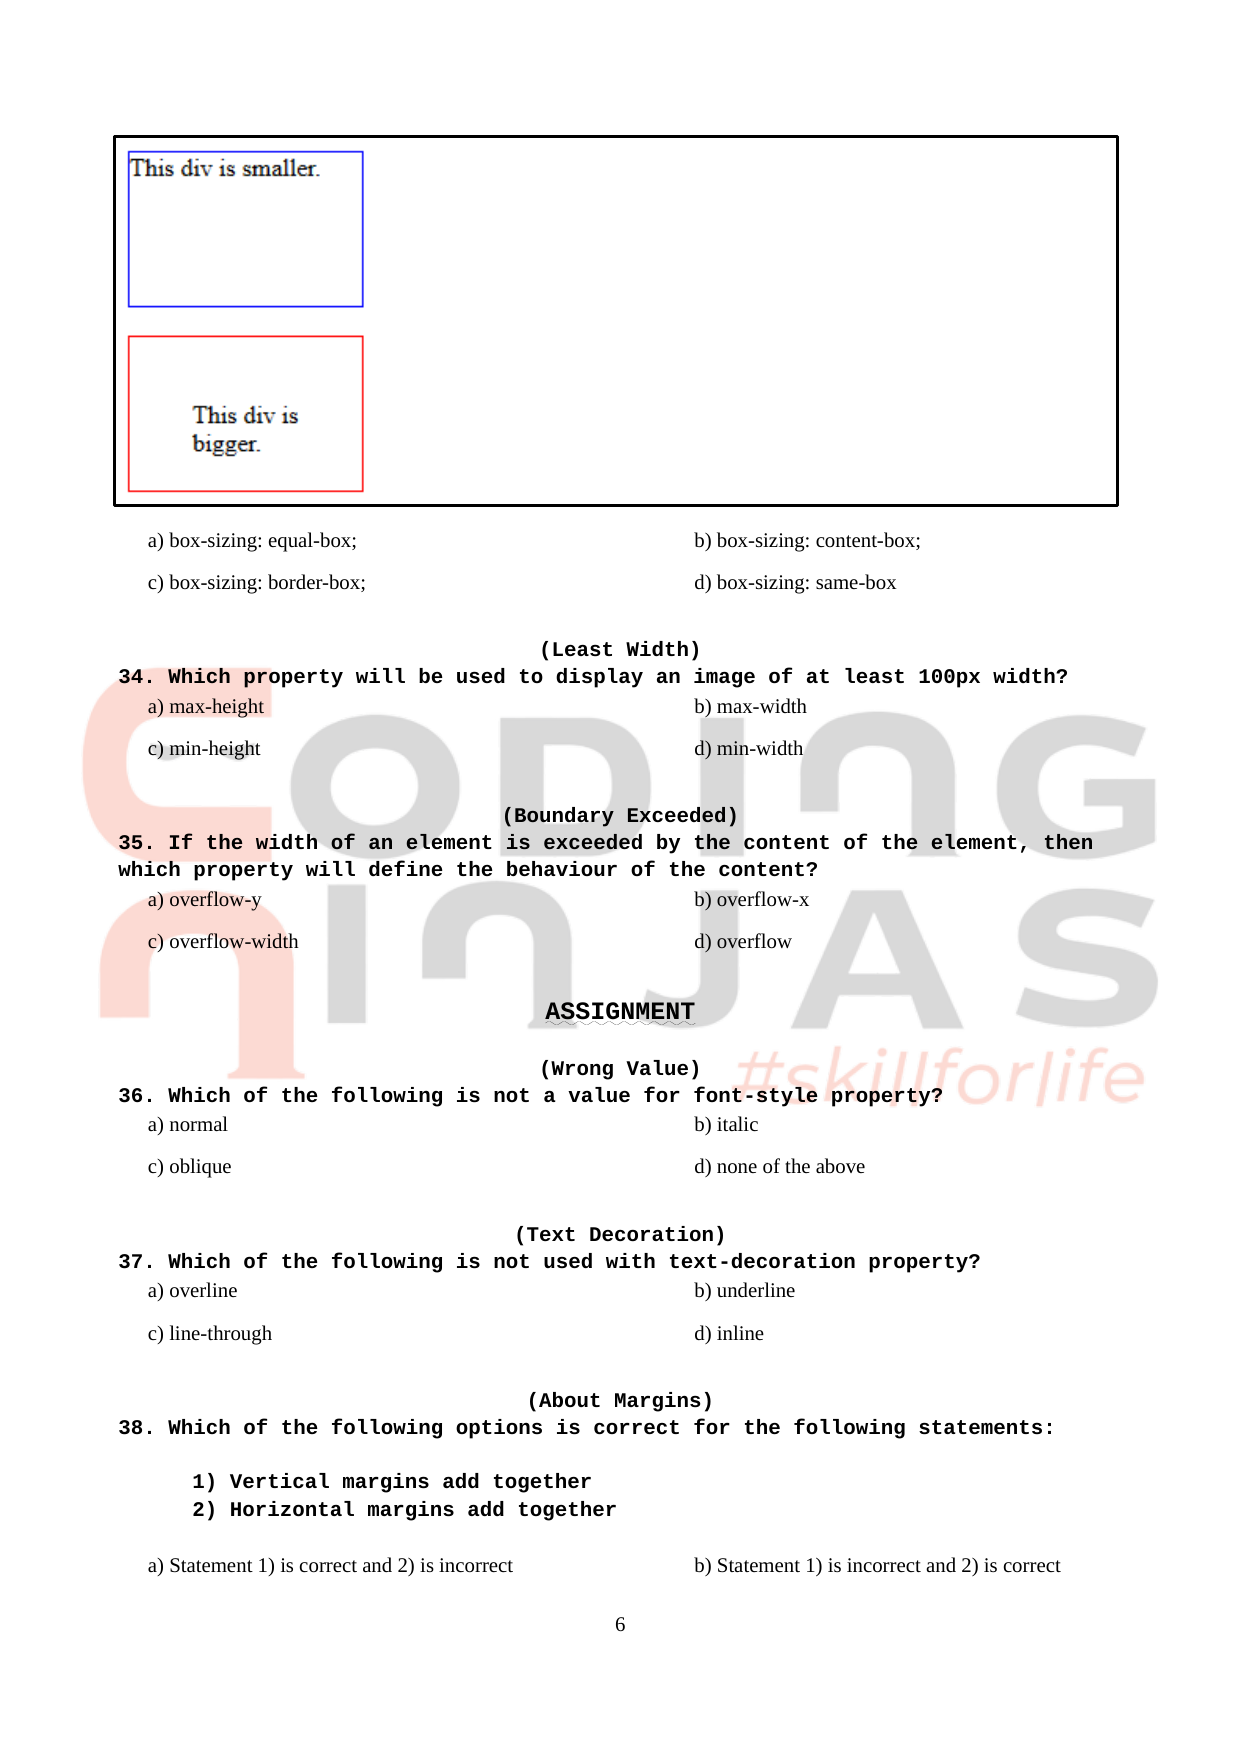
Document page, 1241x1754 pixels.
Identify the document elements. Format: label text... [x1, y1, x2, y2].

text a) normal b) italic [148, 1112, 1122, 1136]
text a) overline b) underline [148, 1278, 1122, 1302]
text c) oblique d) none of the above [148, 1154, 1122, 1178]
text 38. Which of the following options is correct for the following statements: [118, 1417, 1122, 1441]
text 1) Vertical margins add together [192, 1471, 1122, 1495]
text a) overflow-y b) overflow-x [148, 887, 1122, 911]
text 34. Which property will be used to display an image of at least 100px width? [118, 666, 1122, 690]
text (About Margins) [118, 1390, 1122, 1413]
text (Least Width) [118, 639, 1122, 663]
text c) box-sizing: border-box; d) box-sizing: same-box [148, 570, 1122, 594]
text (Boundary Exceeded) [118, 805, 1122, 829]
text (Text Decoration) [118, 1224, 1122, 1247]
text 2) Horizontal margins add together [192, 1498, 1122, 1522]
picture [122, 145, 378, 497]
text a) max-height b) max-width [148, 693, 1122, 718]
text a) Statement 1) is correct and 2) is incorrect b) Statement 1) is incorrect and 2) is correct [148, 1553, 1122, 1577]
text 37. Which of the following is not used with text-decoration property? [118, 1251, 1122, 1275]
text 35. If the width of an element is exceeded by the content of the element, then which property will define the behaviour of the content? [118, 832, 1122, 883]
text c) min-height d) min-width [148, 736, 1122, 760]
text a) box-sizing: equal-box; b) box-sizing: content-box; [148, 528, 1122, 552]
text c) overflow-width d) overflow [148, 929, 1122, 953]
text ASSIGNMENT [118, 998, 1122, 1027]
text c) line-through d) inline [148, 1320, 1122, 1344]
text (Wrong Value) [118, 1058, 1122, 1082]
text 36. Which of the following is not a value for font-style property? [118, 1085, 1122, 1109]
